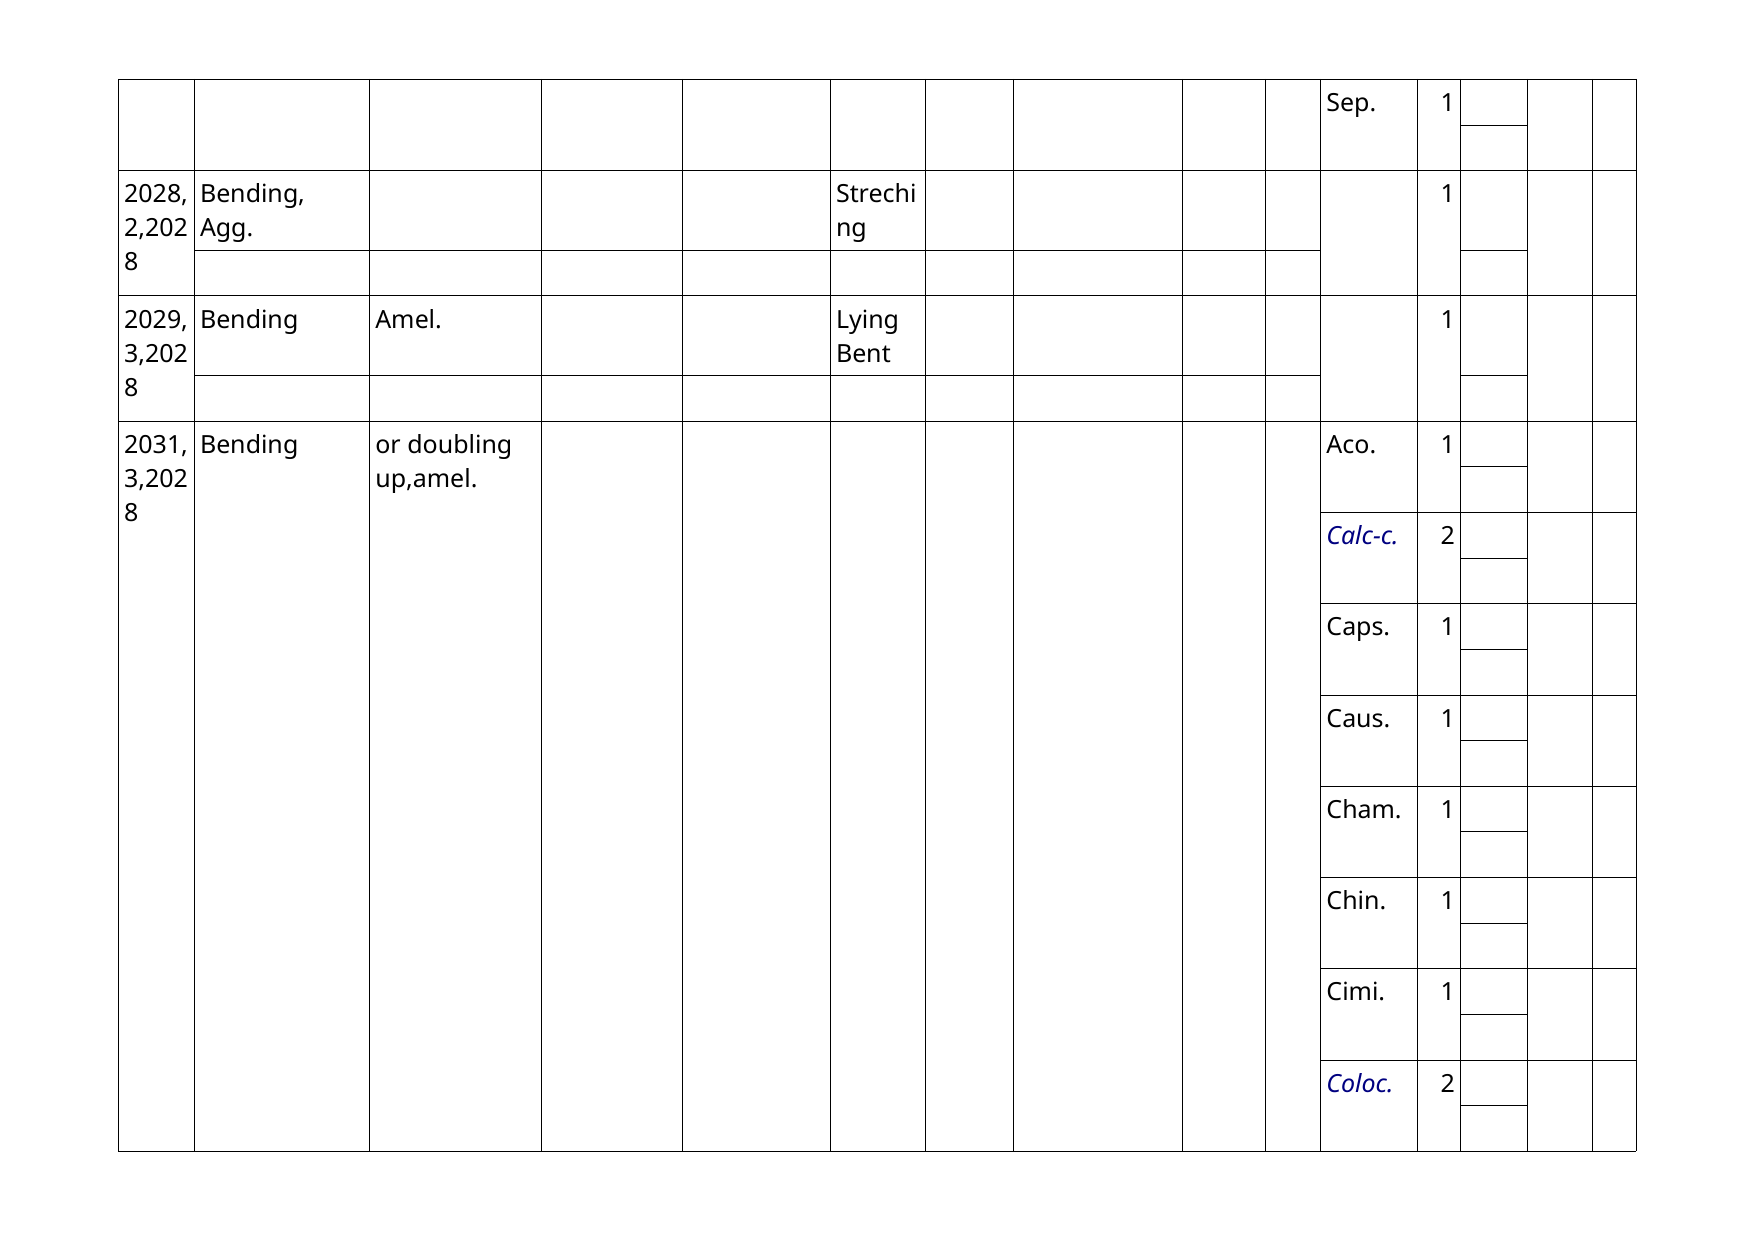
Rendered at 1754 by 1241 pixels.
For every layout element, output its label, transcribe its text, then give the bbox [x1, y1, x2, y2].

table_cell Calc-c. [1321, 513, 1417, 603]
table_cell [1014, 171, 1182, 250]
table_cell [1528, 80, 1592, 170]
table_cell [1461, 650, 1527, 694]
table_cell [370, 80, 541, 170]
table_cell Cimi. [1321, 969, 1417, 1059]
table_cell 1 [1418, 604, 1460, 694]
table_cell [1593, 1061, 1636, 1151]
table_cell 2028,2,2028 [119, 171, 194, 295]
table_cell [1461, 126, 1527, 170]
table_cell [1461, 513, 1527, 558]
table_cell [1461, 80, 1527, 124]
table_cell [683, 171, 830, 250]
table_cell Caus. [1321, 696, 1417, 786]
table_cell [683, 80, 830, 170]
table_cell [926, 251, 1013, 295]
table_cell [1461, 924, 1527, 968]
table_cell [1014, 296, 1182, 375]
table_cell [1014, 251, 1182, 295]
table_cell 2031,3,2028 [119, 422, 194, 1151]
table_cell [1528, 604, 1592, 694]
table_cell [1266, 251, 1320, 295]
table_cell [542, 376, 682, 421]
table_cell [1593, 80, 1636, 170]
table_cell [926, 171, 1013, 250]
table_cell [1461, 604, 1527, 649]
table_cell [683, 251, 830, 295]
table_cell [1528, 878, 1592, 968]
table_cell [1461, 696, 1527, 740]
table_cell [1014, 80, 1182, 170]
table_cell [1266, 376, 1320, 421]
table_cell [195, 80, 369, 170]
table_cell [1528, 422, 1592, 512]
table_cell 1 [1418, 787, 1460, 877]
table_cell 1 [1418, 969, 1460, 1059]
table_cell [119, 80, 194, 170]
table_cell [926, 422, 1013, 1151]
table_cell [1593, 513, 1636, 603]
table_cell [1528, 171, 1592, 295]
table_cell [1461, 251, 1527, 295]
table_cell Bending, Agg. [195, 171, 369, 250]
table_cell Amel. [370, 296, 541, 375]
table_cell [1183, 376, 1265, 421]
table_cell 2029,3,2028 [119, 296, 194, 421]
table_cell [683, 296, 830, 375]
table_cell [1461, 1061, 1527, 1105]
table_cell [1528, 296, 1592, 421]
table_cell [1461, 1015, 1527, 1059]
table_cell [831, 376, 925, 421]
table_cell [831, 80, 925, 170]
table_cell [1461, 171, 1527, 250]
table_cell [831, 251, 925, 295]
table_cell [1593, 696, 1636, 786]
table_cell [926, 80, 1013, 170]
table_cell [1183, 251, 1265, 295]
table_cell Coloc. [1321, 1061, 1417, 1151]
table_cell [683, 376, 830, 421]
table_cell [1593, 296, 1636, 421]
table_cell [542, 80, 682, 170]
table_cell Bending [195, 422, 369, 1151]
table_cell 1 [1418, 80, 1460, 170]
table_cell [1593, 969, 1636, 1059]
table_cell [1266, 422, 1320, 1151]
table_cell [1593, 878, 1636, 968]
table_cell 1 [1418, 696, 1460, 786]
table_cell [1593, 604, 1636, 694]
table_cell [1321, 171, 1417, 295]
table_cell [195, 376, 369, 421]
table_cell [926, 376, 1013, 421]
table_cell [1528, 513, 1592, 603]
table_cell [1461, 878, 1527, 923]
table_cell [1528, 969, 1592, 1059]
table_cell Bending [195, 296, 369, 375]
table_cell [542, 171, 682, 250]
table_cell [1266, 296, 1320, 375]
table_cell [1183, 171, 1265, 250]
table_cell [542, 422, 682, 1151]
table_cell [542, 251, 682, 295]
table_cell or doubling up,amel. [370, 422, 541, 1151]
table_cell [1321, 296, 1417, 421]
table_cell [1528, 696, 1592, 786]
table_cell 1 [1418, 878, 1460, 968]
table_cell 1 [1418, 171, 1460, 295]
table_cell 2 [1418, 1061, 1460, 1151]
table_cell Cham. [1321, 787, 1417, 877]
table_cell Chin. [1321, 878, 1417, 968]
table_cell [1014, 376, 1182, 421]
table_cell [926, 296, 1013, 375]
table_cell Lying Bent [831, 296, 925, 375]
table_cell [1593, 422, 1636, 512]
table_cell [1528, 787, 1592, 877]
table_cell [683, 422, 830, 1151]
table_cell [1593, 171, 1636, 295]
table_cell Caps. [1321, 604, 1417, 694]
table_cell [1014, 422, 1182, 1151]
table_cell [831, 422, 925, 1151]
table_cell [1461, 376, 1527, 421]
table_cell 2 [1418, 513, 1460, 603]
table_cell [1461, 422, 1527, 466]
table_cell [1183, 296, 1265, 375]
table_cell [370, 251, 541, 295]
table_cell [1461, 832, 1527, 877]
table_cell [1183, 422, 1265, 1151]
table_cell 1 [1418, 296, 1460, 421]
table_cell [370, 171, 541, 250]
table_cell [370, 376, 541, 421]
table_cell [1461, 559, 1527, 603]
table_cell [1266, 80, 1320, 170]
table_cell 1 [1418, 422, 1460, 512]
table_cell [1528, 1061, 1592, 1151]
table_cell [1461, 467, 1527, 512]
table_cell [1593, 787, 1636, 877]
table_cell [1461, 1106, 1527, 1151]
table_cell Aco. [1321, 422, 1417, 512]
table_cell [1183, 80, 1265, 170]
table_cell [542, 296, 682, 375]
table_cell [1461, 787, 1527, 831]
table_cell [1266, 171, 1320, 250]
table_cell [1461, 741, 1527, 786]
table_cell [1461, 296, 1527, 375]
table_cell [195, 251, 369, 295]
table_cell Streching [831, 171, 925, 250]
table_cell Sep. [1321, 80, 1417, 170]
table_cell [1461, 969, 1527, 1014]
